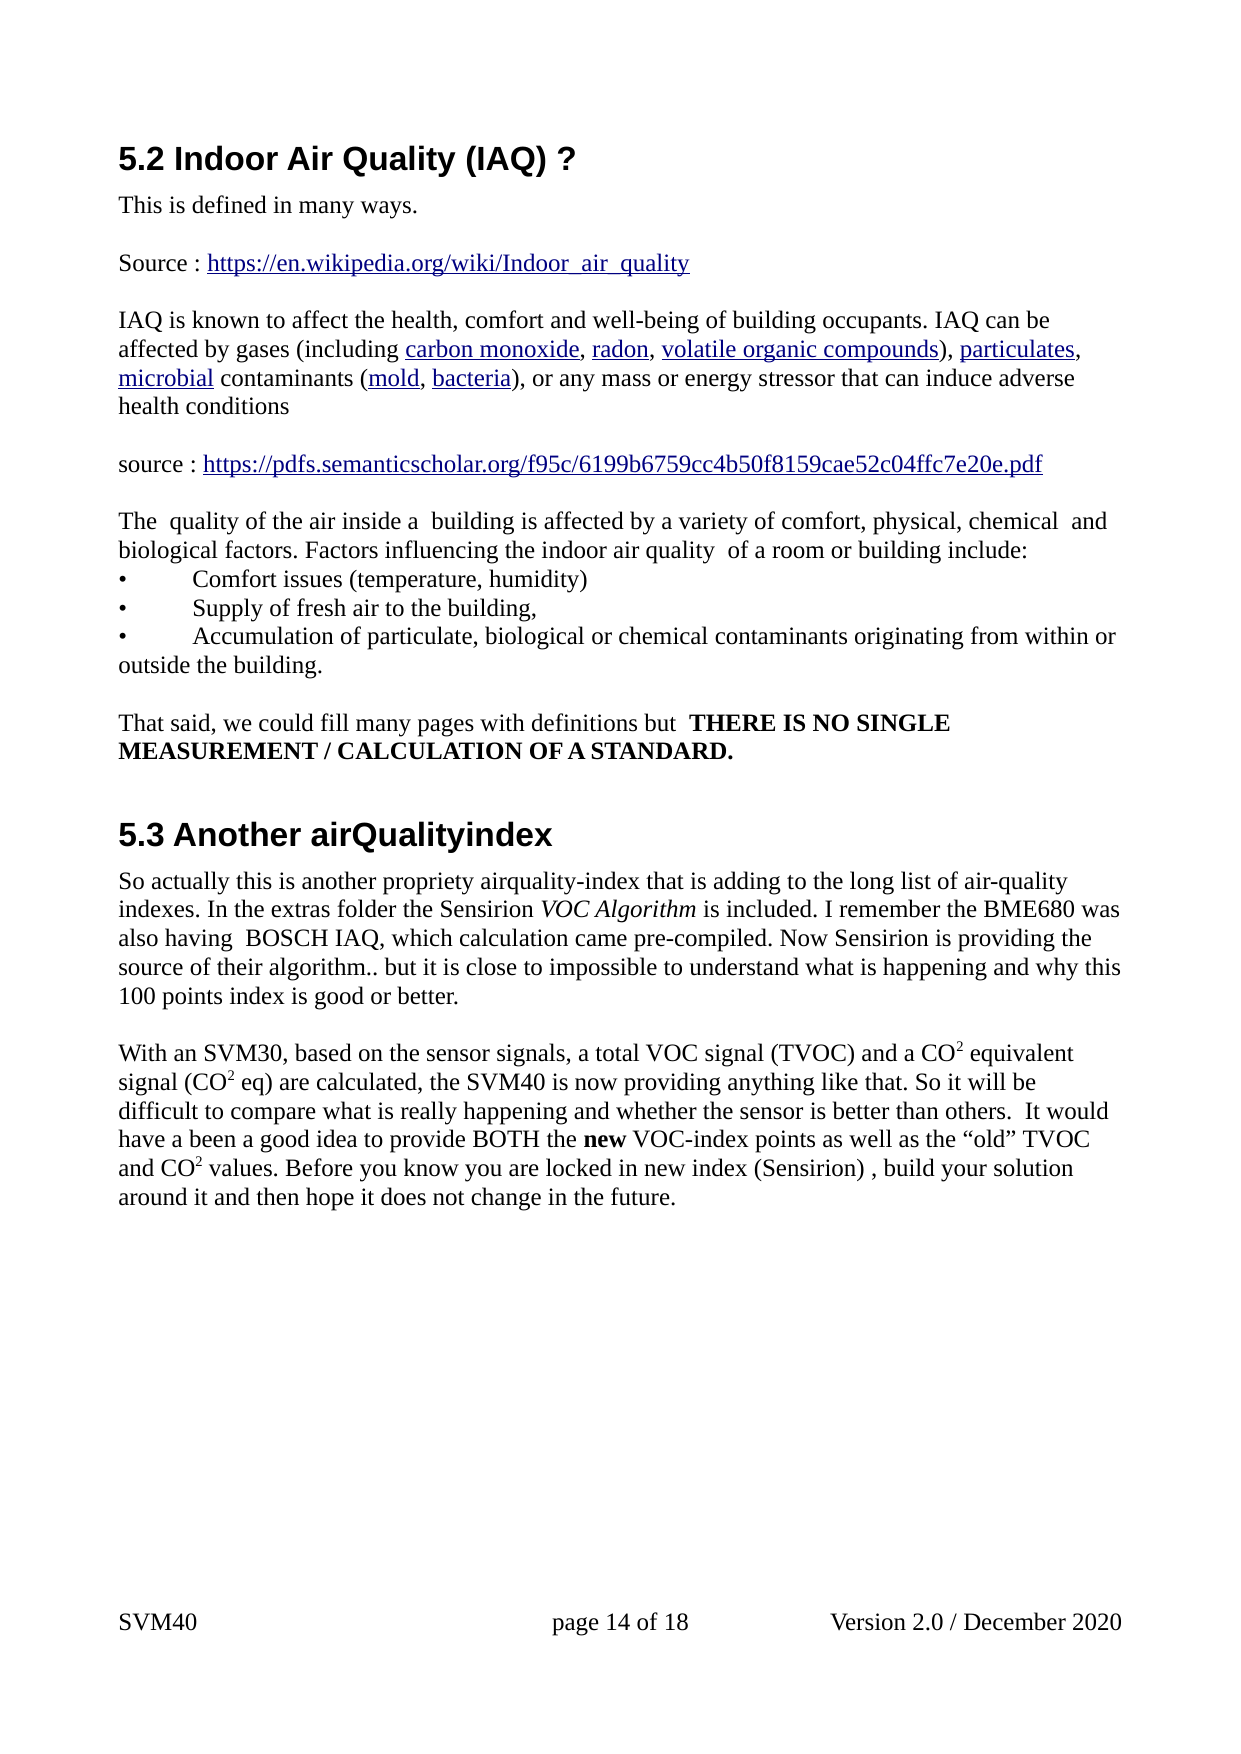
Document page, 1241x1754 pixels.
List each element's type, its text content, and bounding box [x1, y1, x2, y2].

text IAQ is known to affect the health, comfort and well-being of building occupants. IAQ can be affected by gases (including carbon monoxide, radon, volatile organic compounds), particulates, microbial contaminants (mold, bacteria), or any mass or energy stressor that can induce adverse health conditions [118, 305, 1122, 420]
text • Supply of fresh air to the building, [118, 593, 1122, 621]
text So actually this is another propriety airquality-index that is adding to the long list of air-quality indexes. In the extras folder the Sensirion VOC Algorithm is included. I remember the BME680 was also having BOSCH IAQ, which calculation came pre-compiled. Now Sensirion is providing the source of their algorithm.. but it is close to impossible to understand what is happening and why this 100 points index is good or better. [118, 866, 1122, 1009]
subtitle 5.2 Indoor Air Quality (IAQ) ? [118, 139, 1122, 178]
text The quality of the air inside a building is affected by a variety of comfort, physical, chemical and biological factors. Factors influencing the indoor air quality of a room or building include: [118, 506, 1122, 564]
text • Comfort issues (temperature, humidity) [118, 564, 1122, 593]
text That said, we could fill many pages with definitions but THERE IS NO SINGLE MEASUREMENT / CALCULATION OF A STANDARD. [118, 708, 1122, 765]
subtitle 5.3 Another airQualityindex [118, 815, 1122, 853]
text With an SVM30, based on the sensor signals, a total VOC signal (TVOC) and a CO2 equivalent signal (CO2 eq) are calculated, the SVM40 is now providing anything like that. So it will be difficult to compare what is really happening and whether the sensor is better than others. It would have a been a good idea to provide BOTH the new VOC-index points as well as the “old” TVOC and CO2 values. Before you know you are locked in new index (Sensirion) , build your solution around it and then hope it does not change in the future. [118, 1038, 1122, 1211]
text Source : https://en.wikipedia.org/wiki/Indoor_air_quality [118, 248, 1122, 276]
text • Accumulation of particulate, biological or chemical contaminants originating from within or outside the building. [118, 621, 1122, 679]
text source : https://pdfs.semanticscholar.org/f95c/6199b6759cc4b50f8159cae52c04ffc7e20e.pdf [118, 449, 1122, 478]
text This is defined in many ways. [118, 190, 1122, 219]
